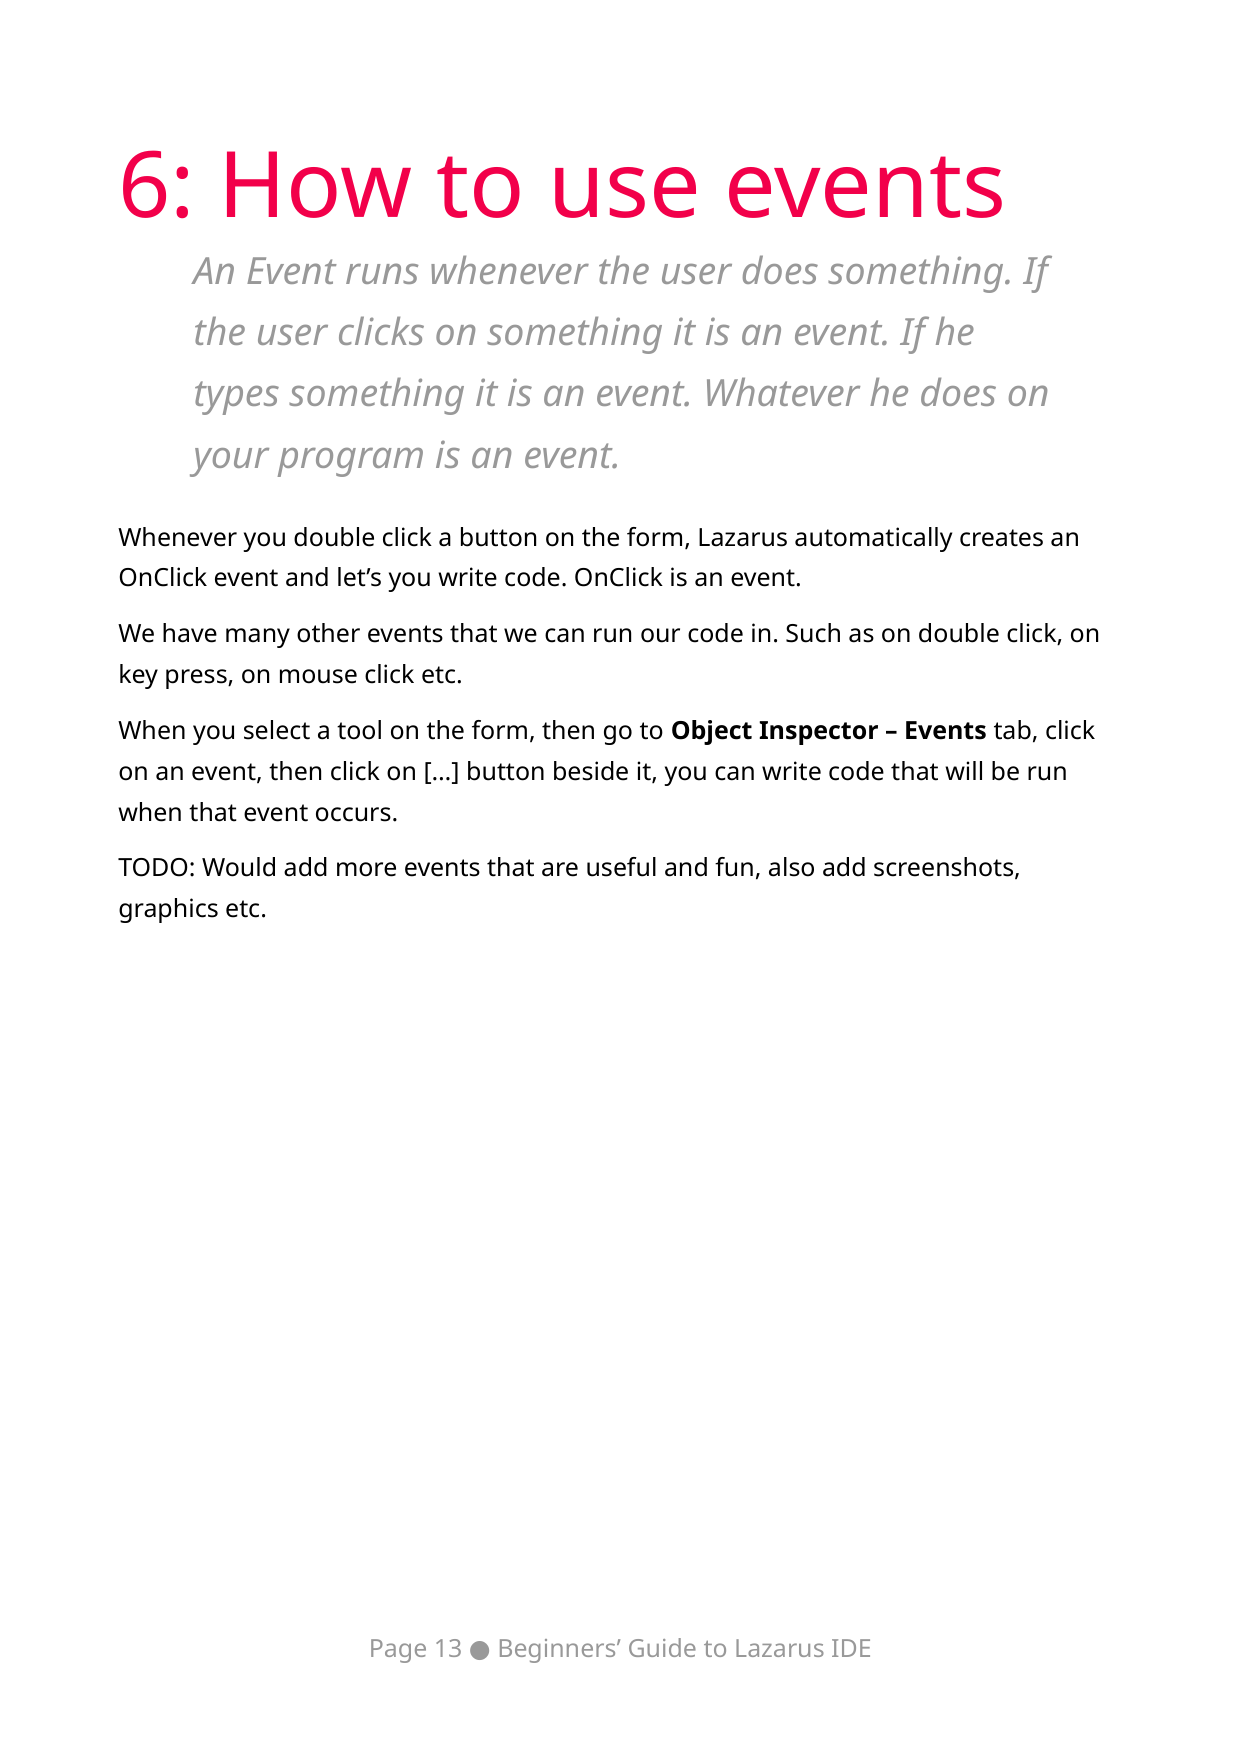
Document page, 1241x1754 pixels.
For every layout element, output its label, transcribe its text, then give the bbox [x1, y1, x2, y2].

text We have many other events that we can run our code in. Such as on double click, on key press, on mouse click etc. [118, 616, 1122, 691]
text Whenever you double click a button on the form, Lazarus automatically creates an OnClick event and let’s you write code. OnClick is an event. [118, 519, 1122, 594]
text TODO: Would add more events that are useful and fun, also add screenshots, graphics etc. [118, 850, 1122, 925]
text When you select a tool on the form, then go to Object Inspector – Events tab, click on an event, then click on […] button beside it, you can write code that will be run when that event occurs. [118, 713, 1122, 828]
subtitle 6: How to use events [118, 119, 1122, 244]
text An Event runs whenever the user does something. If the user clicks on something it is an event. If he types something it is an event. Whatever he does on your program is an event. [193, 244, 1057, 479]
